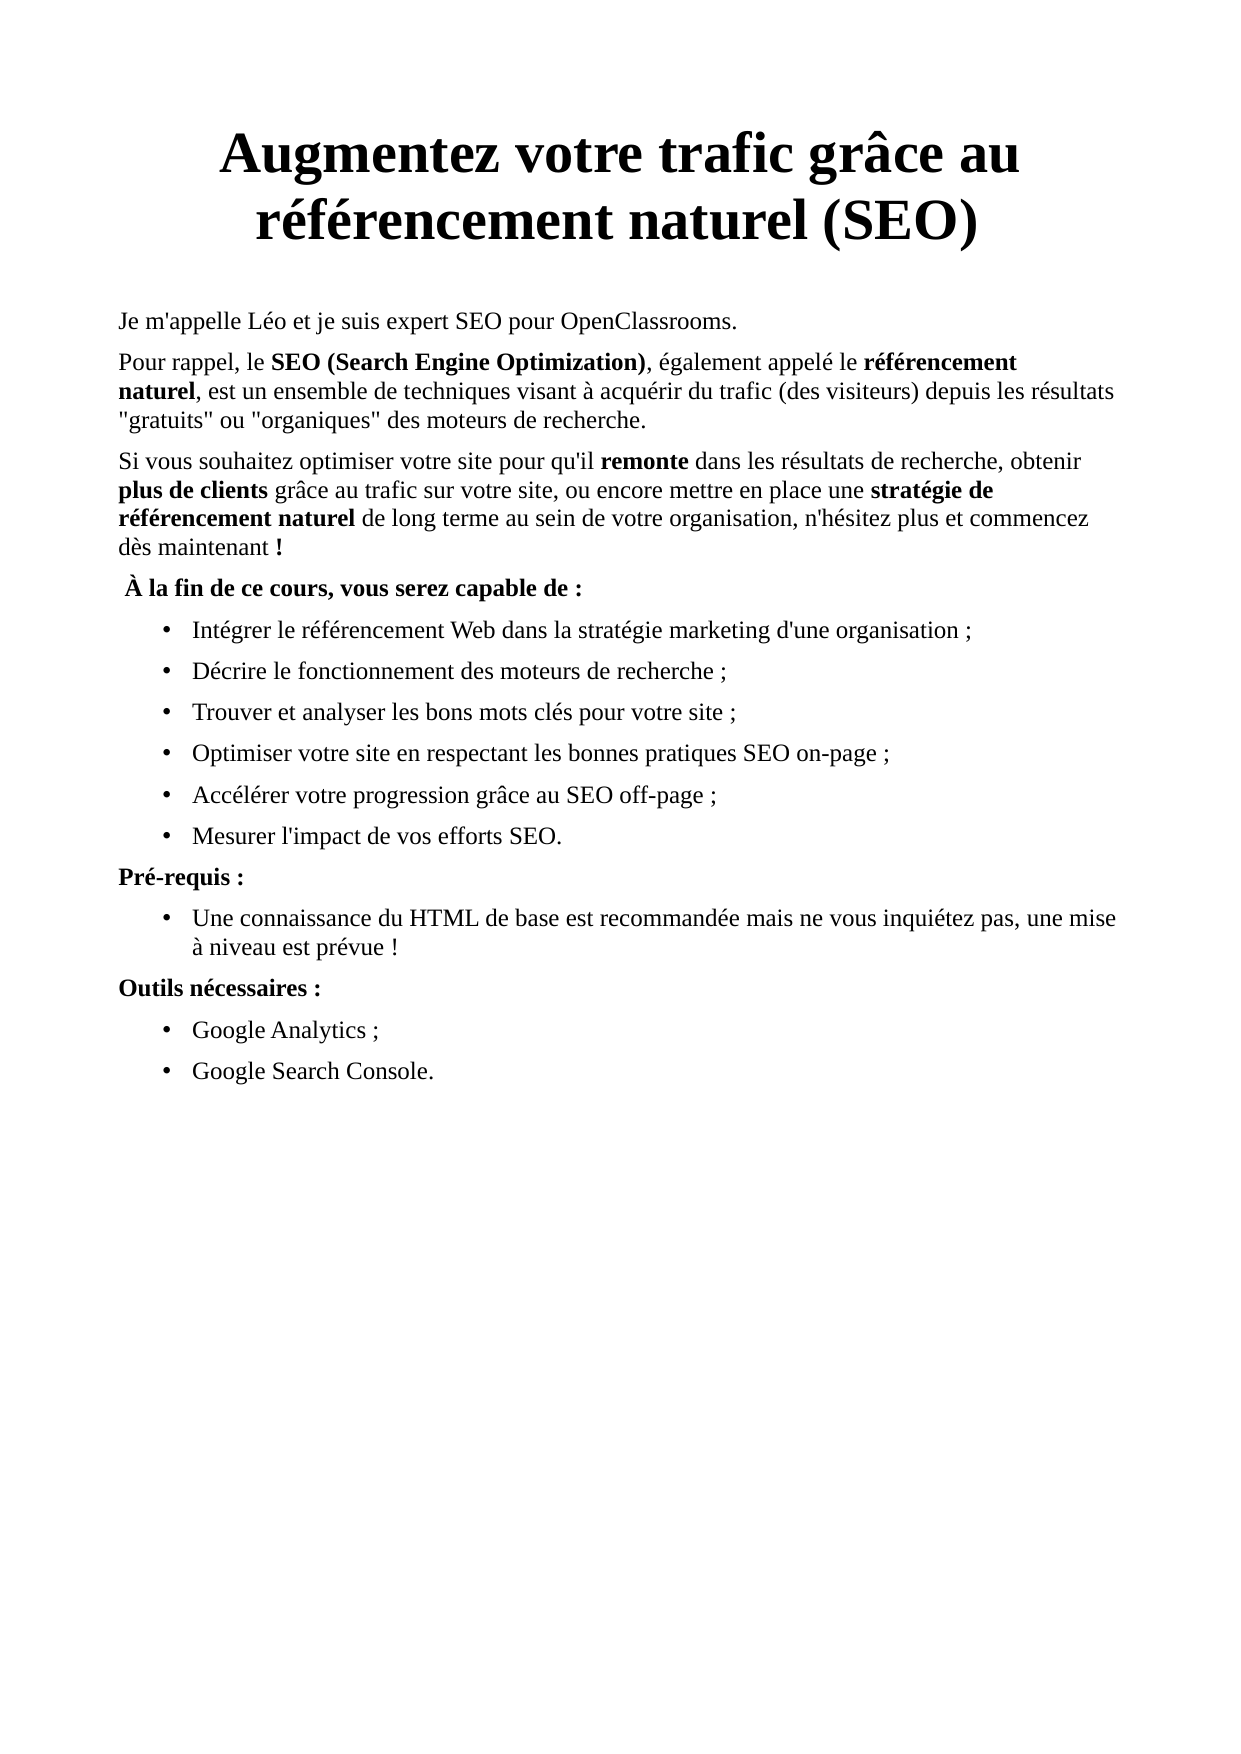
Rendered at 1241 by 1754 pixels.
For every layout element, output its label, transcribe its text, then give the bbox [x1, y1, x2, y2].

list Google Search Console. [162, 1056, 1122, 1085]
text Si vous souhaitez optimiser votre site pour qu'il remonte dans les résultats de recherche, obtenir plus de clients grâce au trafic sur votre site, ou encore mettre en place une stratégie de référencement naturel de long terme au sein de votre organisation, n'hésitez plus et commencez dès maintenant ! [118, 446, 1122, 561]
text Outils nécessaires : [118, 973, 1122, 1002]
list Accélérer votre progression grâce au SEO off-page ; [162, 780, 1122, 808]
text Pré-requis : [118, 862, 1122, 891]
list Une connaissance du HTML de base est recommandée mais ne vous inquiétez pas, une mise à niveau est prévue ! 💪 [162, 903, 1122, 961]
text Augmentez votre trafic grâce au référencement naturel (SEO) [118, 118, 1122, 252]
list Décrire le fonctionnement des moteurs de recherche ; [162, 656, 1122, 685]
list Intégrer le référencement Web dans la stratégie marketing d'une organisation ; [162, 615, 1122, 643]
list Optimiser votre site en respectant les bonnes pratiques SEO on-page ; [162, 738, 1122, 767]
list Trouver et analyser les bons mots clés pour votre site ; [162, 697, 1122, 726]
list Google Analytics ; [162, 1015, 1122, 1043]
list Mesurer l'impact de vos efforts SEO. [162, 821, 1122, 850]
text Pour rappel, le SEO (Search Engine Optimization), également appelé le référencement naturel, est un ensemble de techniques visant à acquérir du trafic (des visiteurs) depuis les résultats "gratuits" ou "organiques" des moteurs de recherche. [118, 347, 1122, 433]
text À la fin de ce cours, vous serez capable de : [118, 573, 1122, 602]
text Je m'appelle Léo et je suis expert SEO pour OpenClassrooms. [118, 306, 1122, 335]
